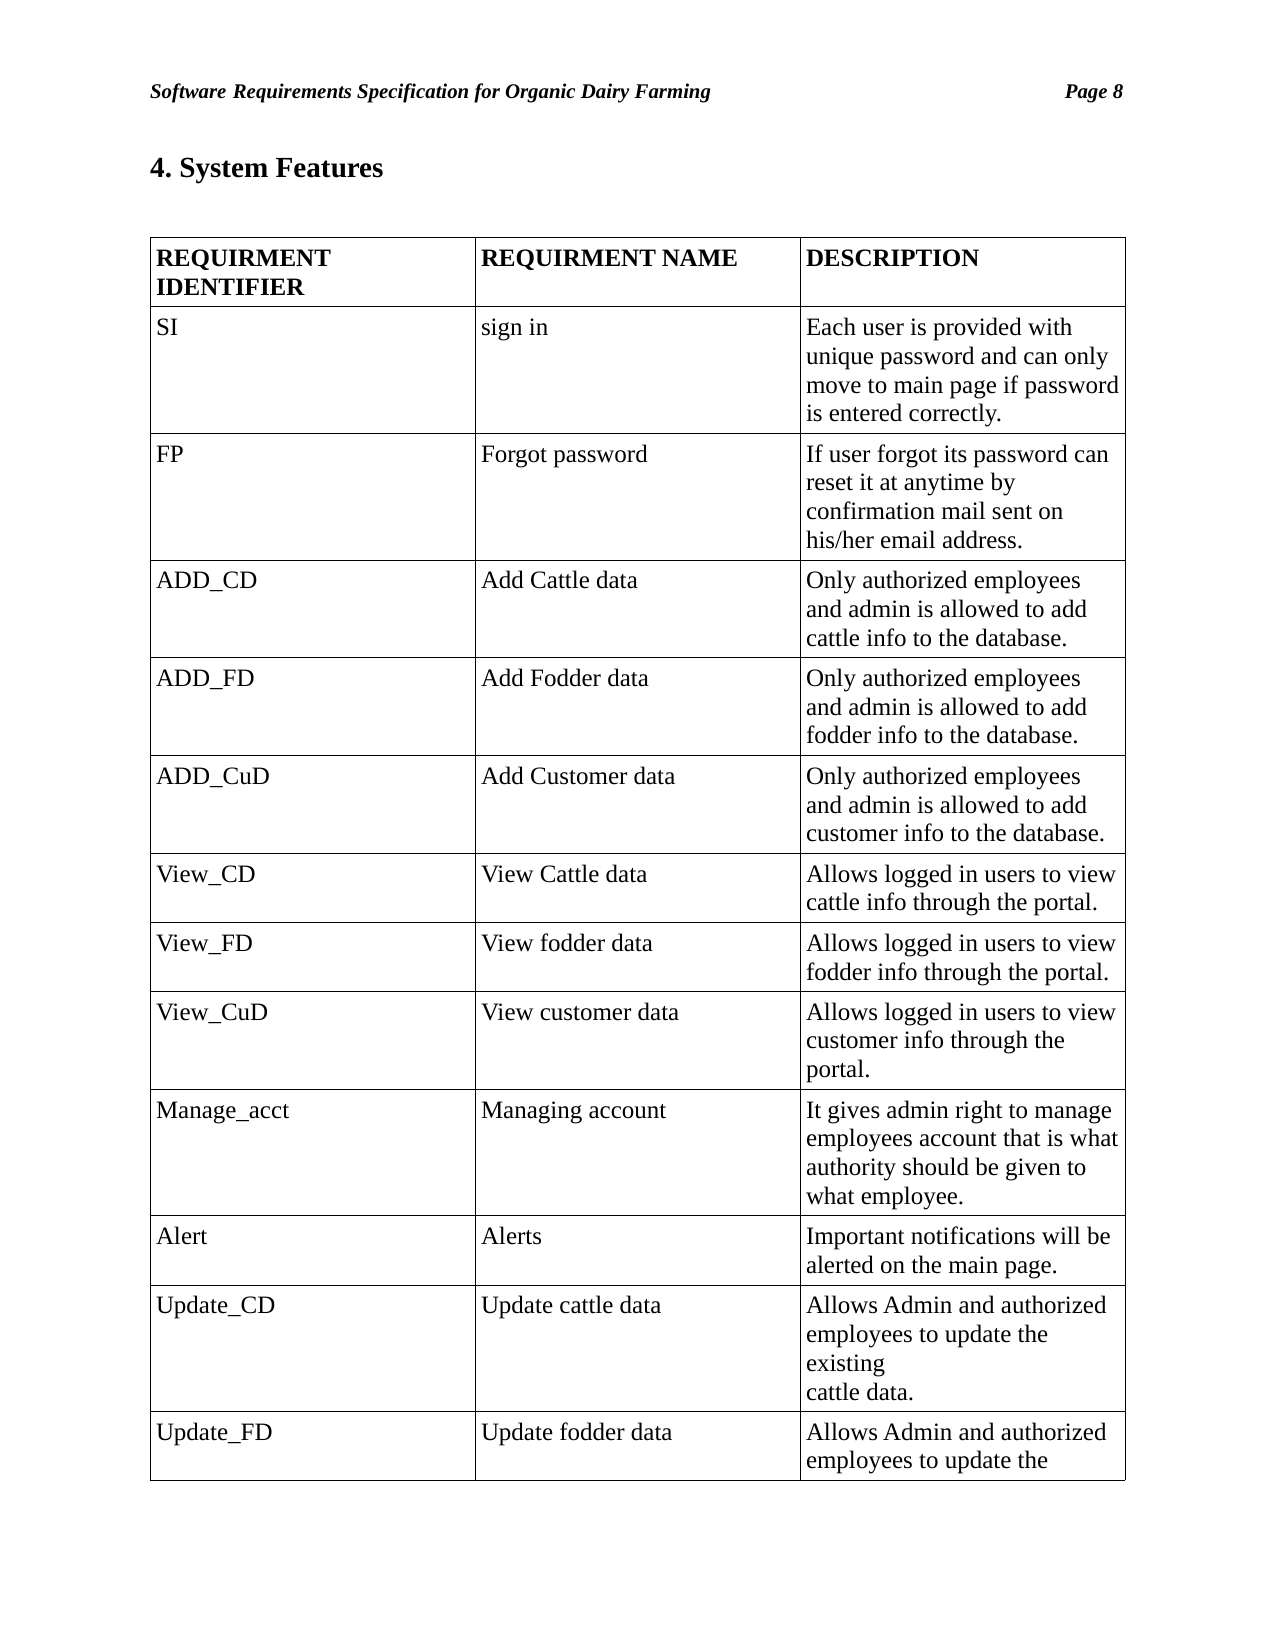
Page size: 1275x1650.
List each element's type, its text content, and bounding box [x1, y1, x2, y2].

table_cell Allows logged in users to view fodder info through the portal. [801, 923, 1125, 991]
table_cell Only authorized employees and admin is allowed to add fodder info to the database. [801, 658, 1125, 755]
table_cell sign in [476, 307, 800, 433]
table_cell Managing account [476, 1090, 800, 1215]
table_cell ADD_CuD [151, 756, 475, 853]
table_cell Update_CD [151, 1286, 475, 1411]
table_cell Allows Admin and authorized employees to update the existing cattle data. [801, 1286, 1125, 1411]
table_cell Forgot password [476, 434, 800, 559]
table_cell Update_FD [151, 1412, 475, 1480]
table_cell Manage_acct [151, 1090, 475, 1215]
table_cell SI [151, 307, 475, 433]
table_header REQUIRMENT NAME [476, 238, 800, 306]
table_cell View Cattle data [476, 854, 800, 922]
table_cell Allows Admin and authorized employees to update the [801, 1412, 1125, 1480]
table_cell View_CuD [151, 992, 475, 1089]
table_cell Alert [151, 1216, 475, 1284]
table_cell Allows logged in users to view customer info through the portal. [801, 992, 1125, 1089]
table_cell View_FD [151, 923, 475, 991]
table_cell Update fodder data [476, 1412, 800, 1480]
table_cell It gives admin right to manage employees account that is what authority should be given to what employee. [801, 1090, 1125, 1215]
table_cell View customer data [476, 992, 800, 1089]
table_cell Only authorized employees and admin is allowed to add cattle info to the database. [801, 561, 1125, 657]
table_cell Important notifications will be alerted on the main page. [801, 1216, 1125, 1284]
table_cell ADD_CD [151, 561, 475, 657]
table_cell Allows logged in users to view cattle info through the portal. [801, 854, 1125, 922]
table_cell Alerts [476, 1216, 800, 1284]
table_cell ADD_FD [151, 658, 475, 755]
table_cell Each user is provided with unique password and can only move to main page if password is entered correctly. [801, 307, 1125, 433]
table_cell Add Cattle data [476, 561, 800, 657]
table_cell FP [151, 434, 475, 559]
table_cell View fodder data [476, 923, 800, 991]
table_cell Add Fodder data [476, 658, 800, 755]
text 4. System Features [150, 150, 1125, 183]
table_header DESCRIPTION [801, 238, 1125, 306]
table_cell Only authorized employees and admin is allowed to add customer info to the database. [801, 756, 1125, 853]
table_cell If user forgot its password can reset it at anytime by confirmation mail sent on his/her email address. [801, 434, 1125, 559]
table_cell Add Customer data [476, 756, 800, 853]
table_header REQUIRMENT IDENTIFIER [151, 238, 475, 306]
table_cell Update cattle data [476, 1286, 800, 1411]
table_cell View_CD [151, 854, 475, 922]
